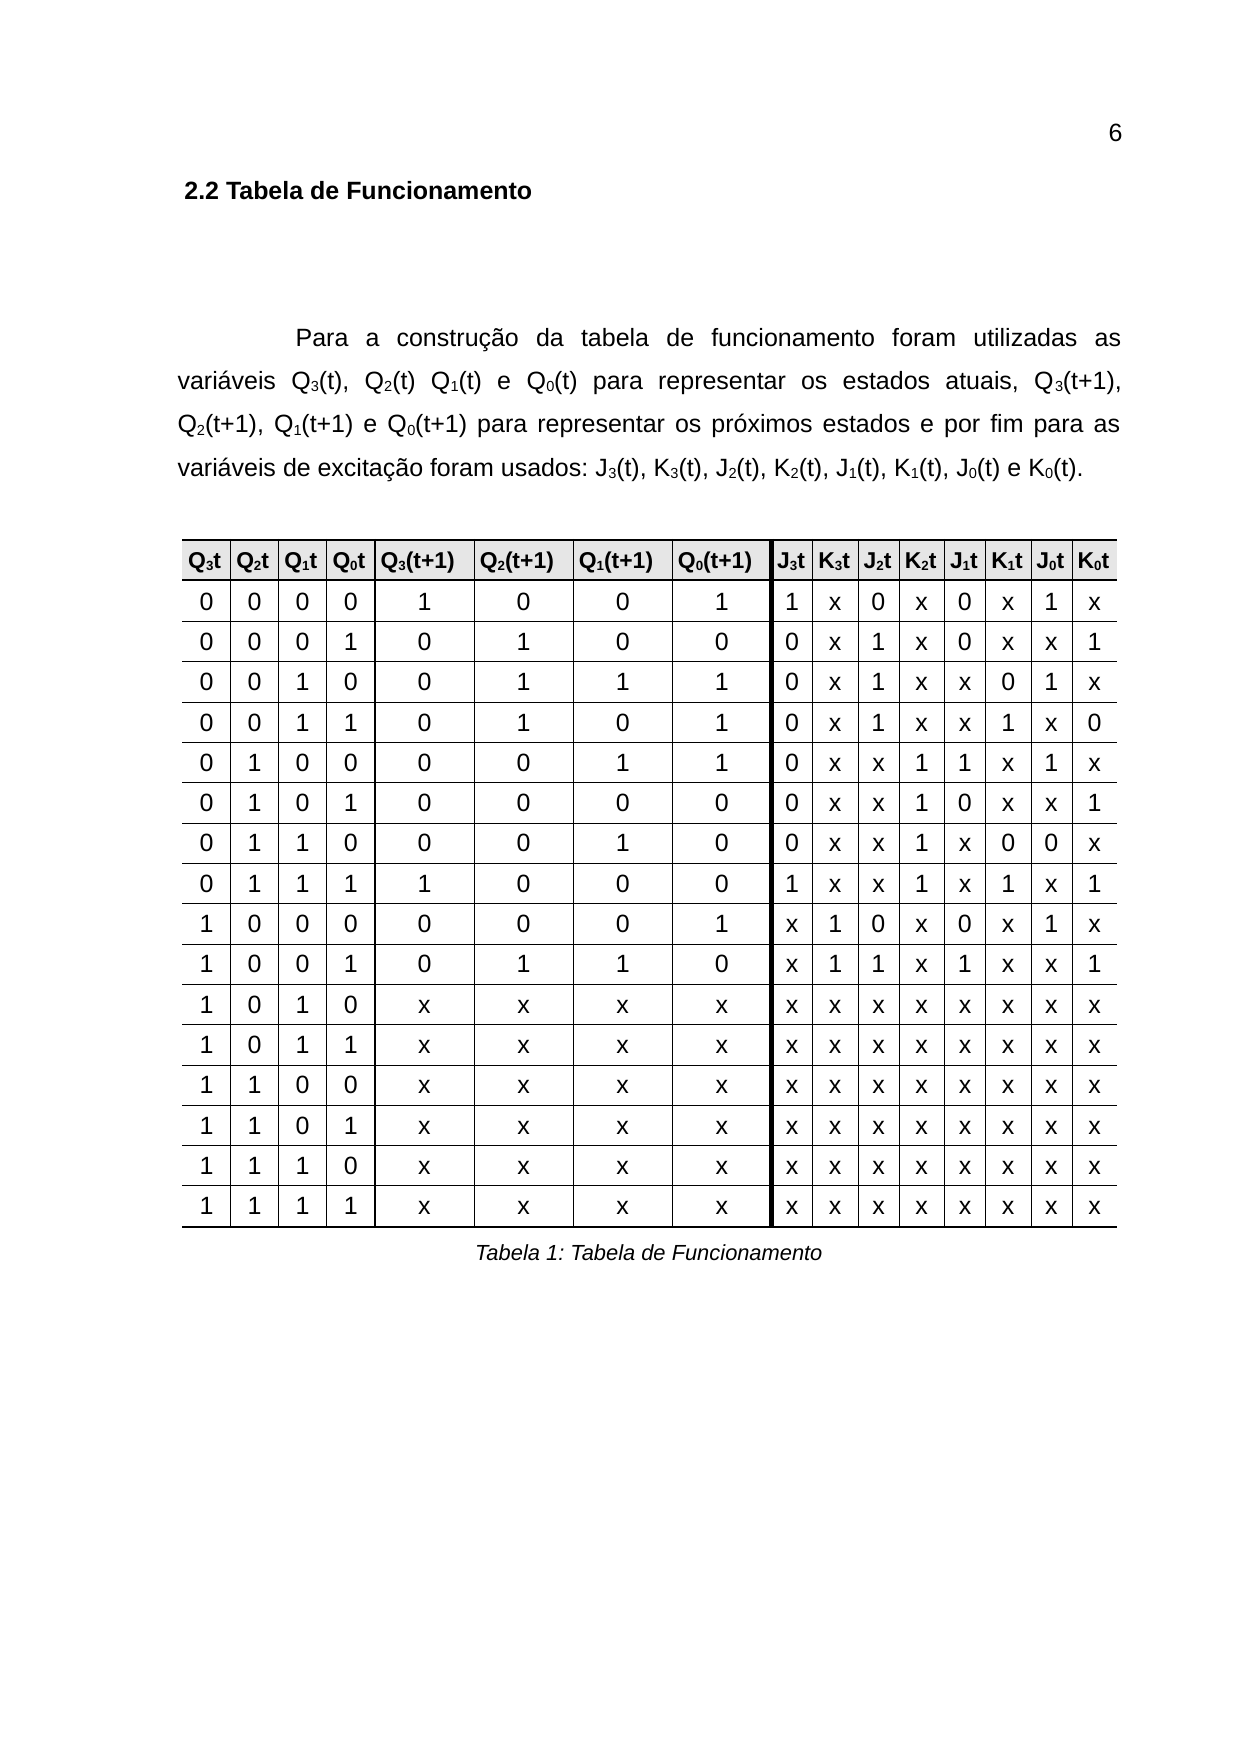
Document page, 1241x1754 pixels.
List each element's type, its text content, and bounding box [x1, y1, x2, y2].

table_cell 0 [376, 662, 474, 702]
table_cell 0 [1073, 703, 1117, 742]
table_cell x [813, 864, 858, 903]
table_cell 1 [900, 743, 944, 782]
table_cell x [1032, 1025, 1072, 1064]
table_cell 0 [376, 743, 474, 782]
table_cell 1 [673, 743, 769, 782]
table_cell 0 [774, 743, 812, 782]
table_cell x [475, 985, 573, 1024]
table_cell 1 [182, 1106, 230, 1145]
table_cell 0 [945, 904, 985, 943]
table_cell x [859, 783, 899, 823]
table_cell x [813, 622, 858, 661]
table_cell 1 [279, 1025, 326, 1064]
table_cell x [859, 864, 899, 903]
table_cell 1 [231, 783, 278, 823]
table_cell 1 [182, 945, 230, 984]
table_cell 1 [859, 662, 899, 702]
table_cell x [1073, 662, 1117, 702]
table_cell 0 [475, 581, 573, 621]
table_cell x [986, 783, 1031, 823]
table_header J1t [945, 541, 985, 579]
table_cell 1 [774, 581, 812, 621]
table_cell 0 [279, 622, 326, 661]
table_header K2t [900, 541, 944, 579]
table_cell 1 [182, 1186, 230, 1226]
table_cell x [376, 1025, 474, 1064]
table_cell x [1073, 824, 1117, 863]
table_cell x [859, 743, 899, 782]
table_cell 1 [231, 1186, 278, 1226]
table_cell 1 [279, 824, 326, 863]
table_cell x [673, 1186, 769, 1226]
table_cell 1 [376, 581, 474, 621]
table_cell x [813, 743, 858, 782]
table_cell x [574, 1066, 672, 1105]
table_cell x [1073, 1146, 1117, 1185]
table_cell 1 [475, 703, 573, 742]
table_cell 0 [945, 581, 985, 621]
table_cell 1 [1032, 662, 1072, 702]
table_cell 0 [327, 1146, 374, 1185]
table_cell 0 [945, 783, 985, 823]
table_cell 0 [376, 904, 474, 943]
table_cell 0 [673, 864, 769, 903]
table_cell 1 [945, 743, 985, 782]
table_cell 0 [475, 864, 573, 903]
table_cell x [475, 1066, 573, 1105]
table_cell x [900, 622, 944, 661]
table_cell 0 [327, 904, 374, 943]
table_cell 0 [673, 622, 769, 661]
table_cell 0 [279, 783, 326, 823]
table_cell 1 [231, 1066, 278, 1105]
table_cell x [1073, 1186, 1117, 1226]
table_cell x [376, 1106, 474, 1145]
table_header Q2(t+1) [475, 541, 573, 579]
table_cell x [900, 1025, 944, 1064]
table_cell x [900, 581, 944, 621]
table_cell x [813, 824, 858, 863]
table_cell 1 [813, 904, 858, 943]
table_cell x [475, 1106, 573, 1145]
table_cell 1 [327, 1025, 374, 1064]
table_cell x [813, 662, 858, 702]
table_header Q3t [182, 541, 230, 579]
table_cell x [774, 1025, 812, 1064]
table_cell 1 [1032, 743, 1072, 782]
table_cell x [859, 985, 899, 1024]
table_cell x [376, 985, 474, 1024]
table_cell 0 [182, 581, 230, 621]
table_cell x [1073, 743, 1117, 782]
table_cell 0 [231, 703, 278, 742]
table_cell x [945, 703, 985, 742]
table_cell x [859, 824, 899, 863]
table_cell 0 [182, 824, 230, 863]
table_cell 1 [673, 581, 769, 621]
table_cell x [945, 1025, 985, 1064]
table_cell x [859, 1146, 899, 1185]
table_cell 1 [986, 703, 1031, 742]
table_cell x [774, 1106, 812, 1145]
table_header Q3(t+1) [376, 541, 474, 579]
table_cell x [900, 662, 944, 702]
table_cell 0 [231, 1025, 278, 1064]
table_cell 1 [327, 783, 374, 823]
table_cell x [774, 1066, 812, 1105]
table_cell 0 [327, 662, 374, 702]
table_cell x [574, 985, 672, 1024]
table_cell 1 [574, 662, 672, 702]
table_cell x [673, 1146, 769, 1185]
table_cell 0 [859, 581, 899, 621]
table_cell 1 [1073, 783, 1117, 823]
table_cell 1 [231, 743, 278, 782]
table_cell 0 [376, 824, 474, 863]
table_cell x [574, 1146, 672, 1185]
table_header K3t [813, 541, 858, 579]
table_cell x [813, 1186, 858, 1226]
table_cell 1 [859, 945, 899, 984]
table_cell x [376, 1146, 474, 1185]
table_cell x [859, 1106, 899, 1145]
table_cell 0 [774, 662, 812, 702]
table_header Q1t [279, 541, 326, 579]
table_cell x [376, 1066, 474, 1105]
table_cell x [475, 1146, 573, 1185]
table_cell x [986, 622, 1031, 661]
table_cell 0 [1032, 824, 1072, 863]
table_cell x [574, 1186, 672, 1226]
table_cell 1 [945, 945, 985, 984]
table_cell x [900, 985, 944, 1024]
table_cell 1 [1032, 904, 1072, 943]
table_cell 0 [673, 783, 769, 823]
table_cell 1 [1073, 945, 1117, 984]
table_cell 1 [279, 864, 326, 903]
table_header Q1(t+1) [574, 541, 672, 579]
table_cell 1 [279, 662, 326, 702]
table_cell x [1032, 1186, 1072, 1226]
table_cell 1 [279, 703, 326, 742]
table_cell 0 [279, 1066, 326, 1105]
table_cell 1 [986, 864, 1031, 903]
table_cell 0 [986, 662, 1031, 702]
table_header J0t [1032, 541, 1072, 579]
table_cell 1 [574, 824, 672, 863]
table_cell x [986, 1186, 1031, 1226]
table_cell 1 [182, 904, 230, 943]
table_cell 1 [900, 824, 944, 863]
table_cell x [1032, 783, 1072, 823]
table_cell 1 [231, 824, 278, 863]
table_cell x [813, 703, 858, 742]
table_cell 0 [859, 904, 899, 943]
table_cell x [673, 1106, 769, 1145]
table_cell 1 [475, 945, 573, 984]
table_cell 0 [182, 622, 230, 661]
table_cell x [900, 945, 944, 984]
table_cell 0 [279, 904, 326, 943]
table_cell x [900, 904, 944, 943]
table_cell 0 [986, 824, 1031, 863]
table_cell x [945, 1146, 985, 1185]
table_cell x [945, 1066, 985, 1105]
table_cell x [900, 1186, 944, 1226]
table_cell 0 [279, 945, 326, 984]
table_cell x [1073, 985, 1117, 1024]
table_cell 0 [376, 783, 474, 823]
table_cell x [1032, 1106, 1072, 1145]
table_cell 1 [327, 703, 374, 742]
table_header Q2t [231, 541, 278, 579]
table_cell 1 [574, 945, 672, 984]
table_cell x [673, 1025, 769, 1064]
table_cell x [1073, 1025, 1117, 1064]
table_cell 0 [475, 783, 573, 823]
table_cell x [900, 703, 944, 742]
table_cell x [774, 945, 812, 984]
table_cell 1 [859, 622, 899, 661]
text Para a construção da tabela de funcionamento foram utilizadas as variáveis Q3(t), Q2(t) Q1(t) e Q0(t) para representar os estados atuais, Q3(t+1), Q2(t+1), Q1(t+1) e Q0(t+1) para representar os próximos estados e por fim para as variáveis de excitação foram usados: J3(t), K3(t), J2(t), K2(t), J1(t), K1(t), J0(t) e K0(t). [177, 323, 1122, 481]
table_cell x [945, 824, 985, 863]
table_cell x [813, 783, 858, 823]
table_cell x [900, 1146, 944, 1185]
table_cell x [986, 743, 1031, 782]
table_cell 1 [231, 1146, 278, 1185]
table_header Q0(t+1) [673, 541, 769, 579]
table_cell 0 [376, 703, 474, 742]
table_cell 1 [327, 864, 374, 903]
table_cell x [986, 985, 1031, 1024]
table_cell 1 [231, 864, 278, 903]
table_cell 0 [475, 824, 573, 863]
table_cell 1 [1073, 622, 1117, 661]
table_cell 0 [376, 622, 474, 661]
table_cell 1 [279, 985, 326, 1024]
table_cell x [900, 1106, 944, 1145]
table_cell 0 [279, 743, 326, 782]
table_cell 1 [182, 1025, 230, 1064]
table_cell 1 [1073, 864, 1117, 903]
table_cell x [1032, 945, 1072, 984]
table_cell x [774, 1186, 812, 1226]
table_cell 0 [231, 662, 278, 702]
table_cell x [945, 1106, 985, 1145]
table_cell 0 [231, 985, 278, 1024]
text Tabela 1: Tabela de Funcionamento [177, 1240, 1122, 1266]
table_cell x [986, 1025, 1031, 1064]
table_cell x [774, 1146, 812, 1185]
table_cell 0 [673, 945, 769, 984]
table_cell x [859, 1186, 899, 1226]
table_cell 0 [231, 622, 278, 661]
table_cell 1 [327, 945, 374, 984]
table_cell x [475, 1186, 573, 1226]
table_cell x [774, 985, 812, 1024]
table_cell x [813, 1066, 858, 1105]
table_cell 1 [900, 783, 944, 823]
table_cell x [986, 1066, 1031, 1105]
table_cell 0 [574, 904, 672, 943]
table_cell 0 [574, 864, 672, 903]
table_cell x [859, 1066, 899, 1105]
table_cell x [986, 904, 1031, 943]
table_cell 0 [574, 783, 672, 823]
table_cell 0 [231, 945, 278, 984]
table_cell 1 [182, 985, 230, 1024]
table_cell x [813, 1146, 858, 1185]
table_cell 0 [774, 622, 812, 661]
table_cell 0 [774, 703, 812, 742]
table_cell 1 [673, 662, 769, 702]
table_cell 1 [376, 864, 474, 903]
table_cell 0 [574, 581, 672, 621]
table_cell 1 [327, 622, 374, 661]
table_cell 1 [231, 1106, 278, 1145]
table_header J2t [859, 541, 899, 579]
table_cell x [900, 1066, 944, 1105]
table_cell 1 [327, 1186, 374, 1226]
table_cell x [774, 904, 812, 943]
table_cell x [945, 864, 985, 903]
table_cell 0 [475, 904, 573, 943]
table_cell x [574, 1106, 672, 1145]
table_cell x [986, 945, 1031, 984]
table_cell x [1032, 703, 1072, 742]
table_cell 1 [774, 864, 812, 903]
table_cell 0 [574, 703, 672, 742]
table_cell 1 [1032, 581, 1072, 621]
table_cell x [859, 1025, 899, 1064]
table_cell 1 [327, 1106, 374, 1145]
table_cell x [1032, 864, 1072, 903]
table_cell x [1073, 904, 1117, 943]
table_cell x [673, 985, 769, 1024]
table_cell x [813, 1106, 858, 1145]
table_cell x [1032, 622, 1072, 661]
table_cell 0 [475, 743, 573, 782]
table_cell 0 [376, 945, 474, 984]
list Tabela de Funcionamento [177, 176, 1122, 205]
table_cell 1 [279, 1186, 326, 1226]
table_cell 1 [813, 945, 858, 984]
table_cell x [1073, 1106, 1117, 1145]
table_cell x [986, 1106, 1031, 1145]
table_cell 0 [327, 824, 374, 863]
table_cell 0 [327, 743, 374, 782]
table_header Q0t [327, 541, 374, 579]
table_cell x [376, 1186, 474, 1226]
table_cell 1 [279, 1146, 326, 1185]
table_cell 1 [673, 904, 769, 943]
table_cell x [475, 1025, 573, 1064]
table_cell 0 [182, 864, 230, 903]
table_cell 0 [231, 581, 278, 621]
table_cell 1 [574, 743, 672, 782]
table_cell 1 [182, 1066, 230, 1105]
table_cell x [813, 1025, 858, 1064]
table_cell x [673, 1066, 769, 1105]
table_cell 0 [774, 824, 812, 863]
table_cell 0 [327, 1066, 374, 1105]
table_cell 0 [945, 622, 985, 661]
table_header J3t [774, 541, 812, 579]
table_cell 0 [182, 743, 230, 782]
table_cell x [813, 581, 858, 621]
table_cell 0 [182, 703, 230, 742]
table_cell 1 [475, 622, 573, 661]
table_cell 1 [859, 703, 899, 742]
table_cell 0 [182, 783, 230, 823]
table_cell 1 [900, 864, 944, 903]
table_cell 0 [673, 824, 769, 863]
table_cell x [1032, 1066, 1072, 1105]
table_cell x [1032, 1146, 1072, 1185]
table_cell 0 [327, 581, 374, 621]
table_cell x [945, 985, 985, 1024]
table_cell x [986, 1146, 1031, 1185]
table_cell 0 [231, 904, 278, 943]
table_cell x [945, 1186, 985, 1226]
table_cell 0 [279, 1106, 326, 1145]
table_cell 1 [673, 703, 769, 742]
table_cell x [813, 985, 858, 1024]
table_cell 1 [182, 1146, 230, 1185]
table_cell x [945, 662, 985, 702]
table_cell x [986, 581, 1031, 621]
table_cell 0 [279, 581, 326, 621]
table_cell x [574, 1025, 672, 1064]
table_header K1t [986, 541, 1031, 579]
table_cell 1 [475, 662, 573, 702]
table_header K0t [1073, 541, 1117, 579]
table_cell 0 [182, 662, 230, 702]
table_cell x [1032, 985, 1072, 1024]
table_cell x [1073, 581, 1117, 621]
table_cell 0 [574, 622, 672, 661]
table_cell 0 [327, 985, 374, 1024]
table_cell x [1073, 1066, 1117, 1105]
table_cell 0 [774, 783, 812, 823]
